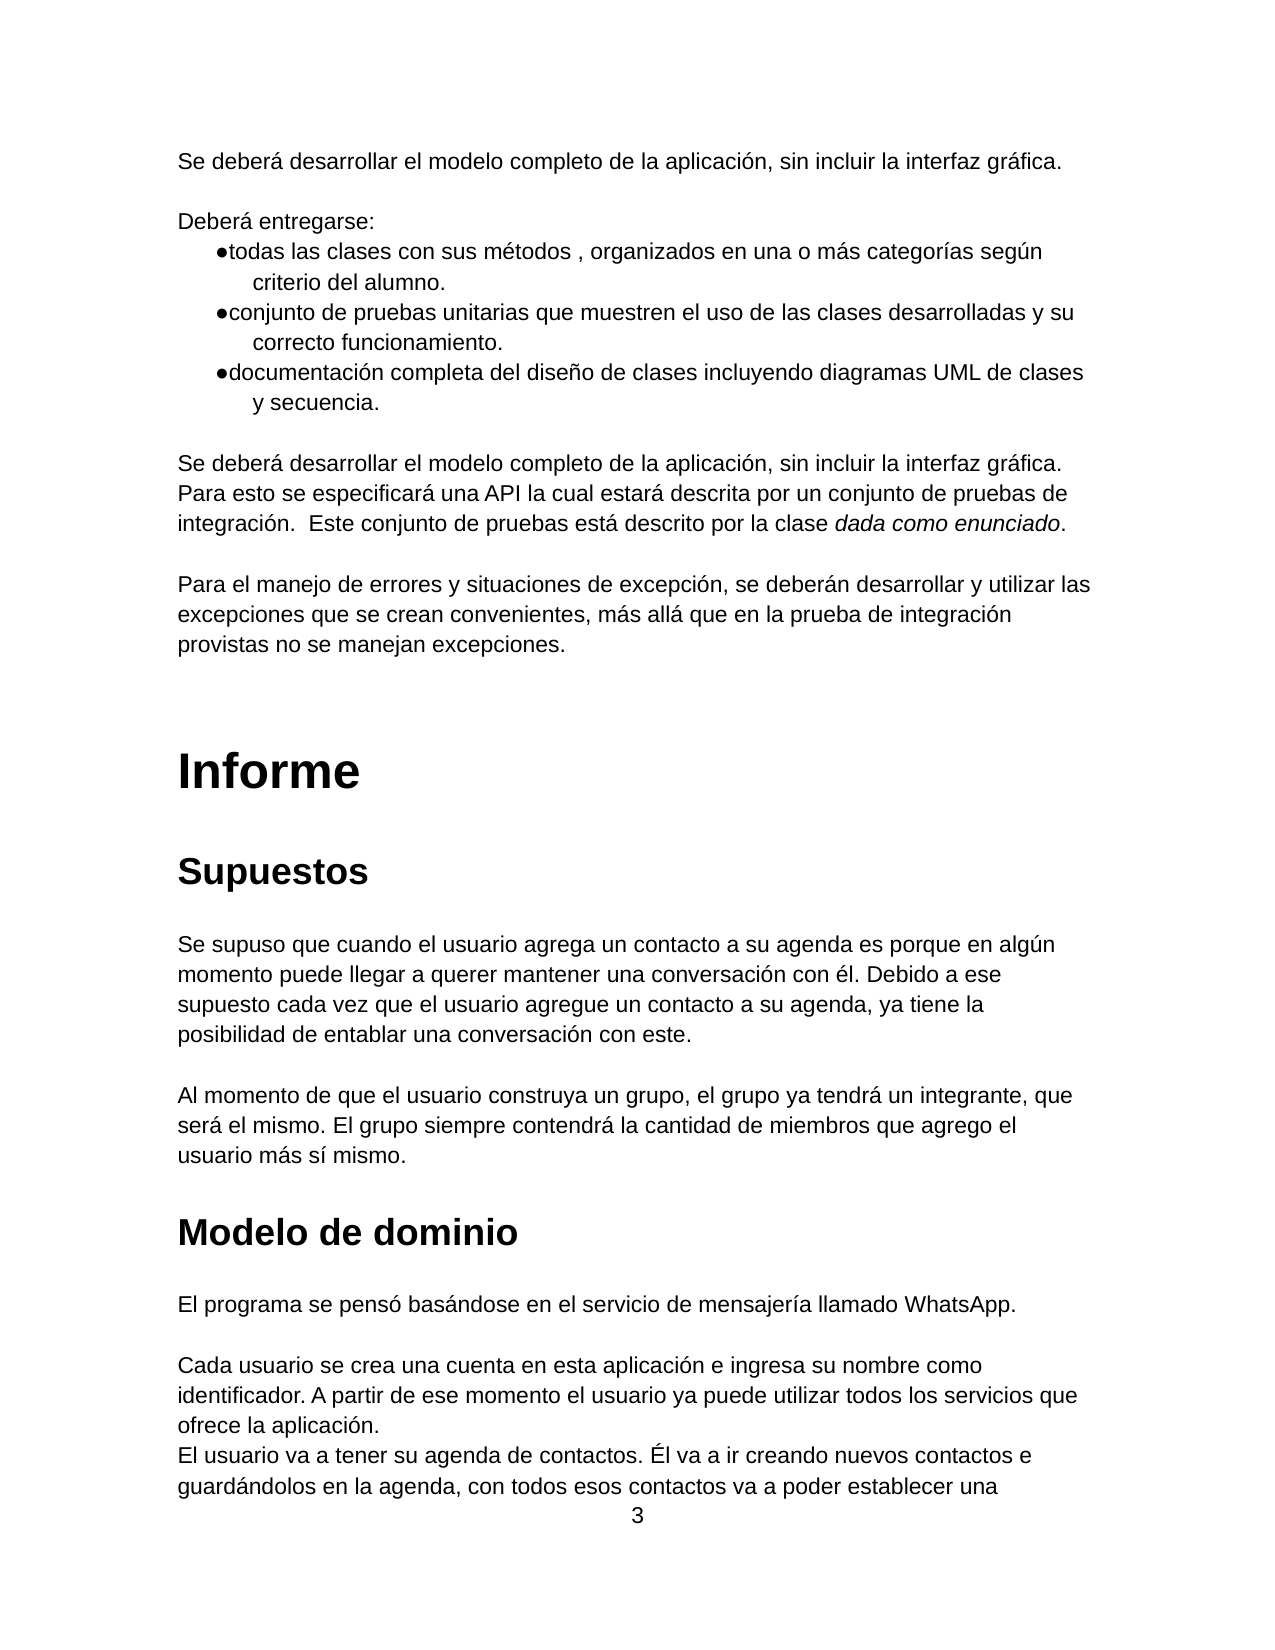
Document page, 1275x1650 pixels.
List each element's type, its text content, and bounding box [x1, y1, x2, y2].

text El usuario va a tener su agenda de contactos. Él va a ir creando nuevos contactos e guardándolos en la agenda, con todos esos contactos va a poder establecer una [177, 1442, 1098, 1499]
text Se deberá desarrollar el modelo completo de la aplicación, sin incluir la interfaz gráfica. [177, 450, 1098, 476]
list documentación completa del diseño de clases incluyendo diagramas UML de clases y secuencia. [215, 359, 1098, 416]
list todas las clases con sus métodos , organizados en una o más categorías según criterio del alumno. [215, 238, 1098, 295]
text Se supuso que cuando el usuario agrega un contacto a su agenda es porque en algún momento puede llegar a querer mantener una conversación con él. Debido a ese supuesto cada vez que el usuario agregue un contacto a su agenda, ya tiene la posibilidad de entablar una conversación con este. [177, 931, 1098, 1047]
text Cada usuario se crea una cuenta en esta aplicación e ingresa su nombre como identificador. A partir de ese momento el usuario ya puede utilizar todos los servicios que ofrece la aplicación. [177, 1352, 1098, 1438]
text El programa se pensó basándose en el servicio de mensajería llamado WhatsApp. [177, 1291, 1098, 1318]
text Para el manejo de errores y situaciones de excepción, se deberán desarrollar y utilizar las excepciones que se crean convenientes, más allá que en la prueba de integración provistas no se manejan excepciones. [177, 571, 1098, 657]
subtitle Modelo de dominio [177, 1210, 1098, 1253]
text Al momento de que el usuario construya un grupo, el grupo ya tendrá un integrante, que será el mismo. El grupo siempre contendrá la cantidad de miembros que agrego el usuario más sí mismo. [177, 1082, 1098, 1168]
text Deberá entregarse: [177, 208, 1098, 234]
subtitle Informe [177, 741, 1098, 799]
list conjunto de pruebas unitarias que muestren el uso de las clases desarrolladas y su correcto funcionamiento. [215, 299, 1098, 355]
text Se deberá desarrollar el modelo completo de la aplicación, sin incluir la interfaz gráfica. [177, 148, 1098, 174]
text Para esto se especificará una API la cual estará descrita por un conjunto de pruebas de integración. Este conjunto de pruebas está descrito por la clase dada como enunciado. [177, 480, 1098, 536]
subtitle Supuestos [177, 849, 1098, 892]
